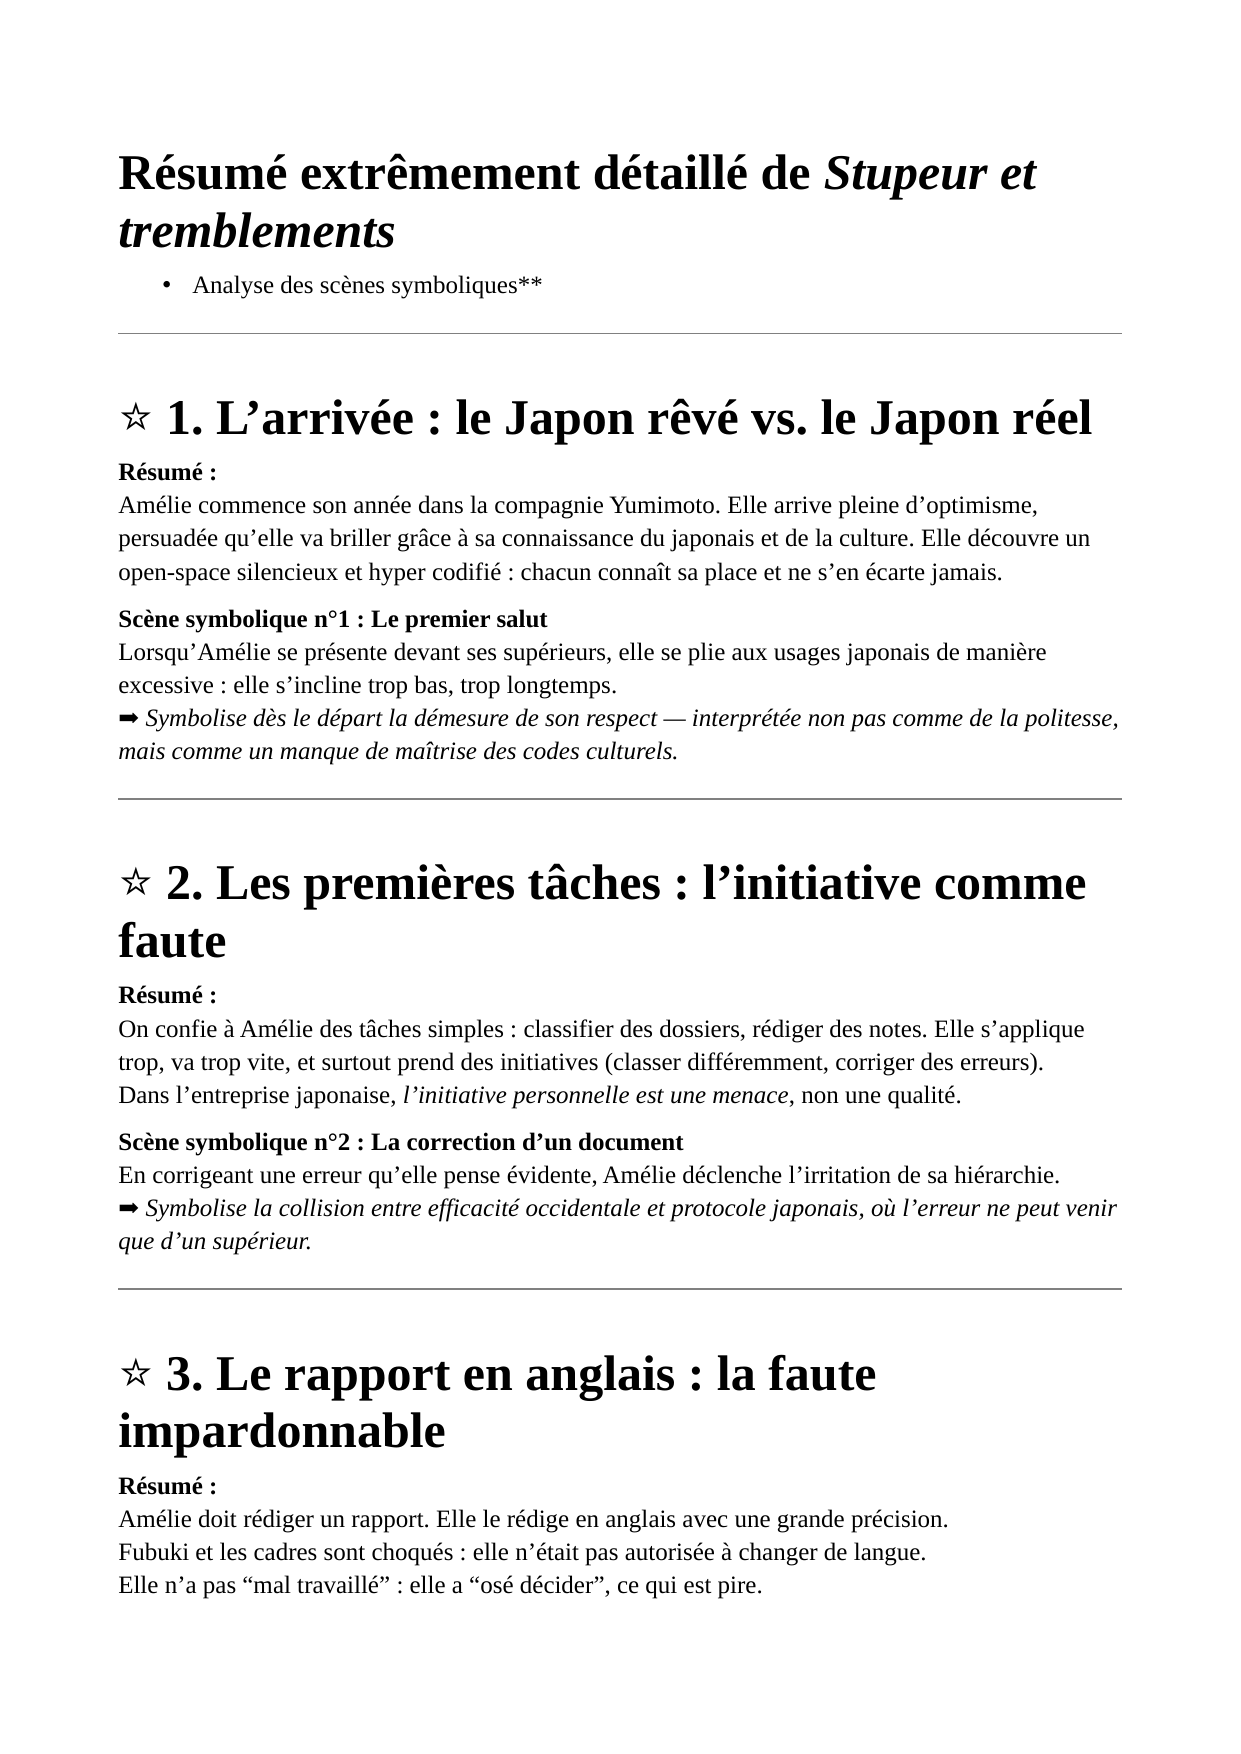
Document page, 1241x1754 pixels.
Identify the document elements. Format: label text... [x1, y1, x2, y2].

subtitle ⭐ 2. Les premières tâches : l’initiative comme faute [118, 853, 1122, 968]
subtitle Résumé extrêmement détaillé de Stupeur et tremblements [118, 143, 1122, 258]
text Résumé : Amélie doit rédiger un rapport. Elle le rédige en anglais avec une grande précision. Fubuki et les cadres sont choqués : elle n’était pas autorisée à changer de langue. Elle n’a pas “mal travaillé” : elle a “osé décider”, ce qui est pire. [118, 1471, 1122, 1598]
text Scène symbolique n°2 : La correction d’un document En corrigeant une erreur qu’elle pense évidente, Amélie déclenche l’irritation de sa hiérarchie. ➡ Symbolise la collision entre efficacité occidentale et protocole japonais, où l’erreur ne peut venir que d’un supérieur. [118, 1127, 1122, 1255]
text Résumé : On confie à Amélie des tâches simples : classifier des dossiers, rédiger des notes. Elle s’applique trop, va trop vite, et surtout prend des initiatives (classer différemment, corriger des erreurs). Dans l’entreprise japonaise, l’initiative personnelle est une menace, non une qualité. [118, 981, 1122, 1108]
text Résumé : Amélie commence son année dans la compagnie Yumimoto. Elle arrive pleine d’optimisme, persuadée qu’elle va briller grâce à sa connaissance du japonais et de la culture. Elle découvre un open-space silencieux et hyper codifié : chacun connaît sa place et ne s’en écarte jamais. [118, 457, 1122, 585]
subtitle ⭐ 1. L’arrivée : le Japon rêvé vs. le Japon réel [118, 387, 1122, 445]
subtitle ⭐ 3. Le rapport en anglais : la faute impardonnable [118, 1343, 1122, 1458]
text Scène symbolique n°1 : Le premier salut Lorsqu’Amélie se présente devant ses supérieurs, elle se plie aux usages japonais de manière excessive : elle s’incline trop bas, trop longtemps. ➡ Symbolise dès le départ la démesure de son respect — interprétée non pas comme de la politesse, mais comme un manque de maîtrise des codes culturels. [118, 604, 1122, 765]
list Analyse des scènes symboliques** [162, 271, 1122, 299]
